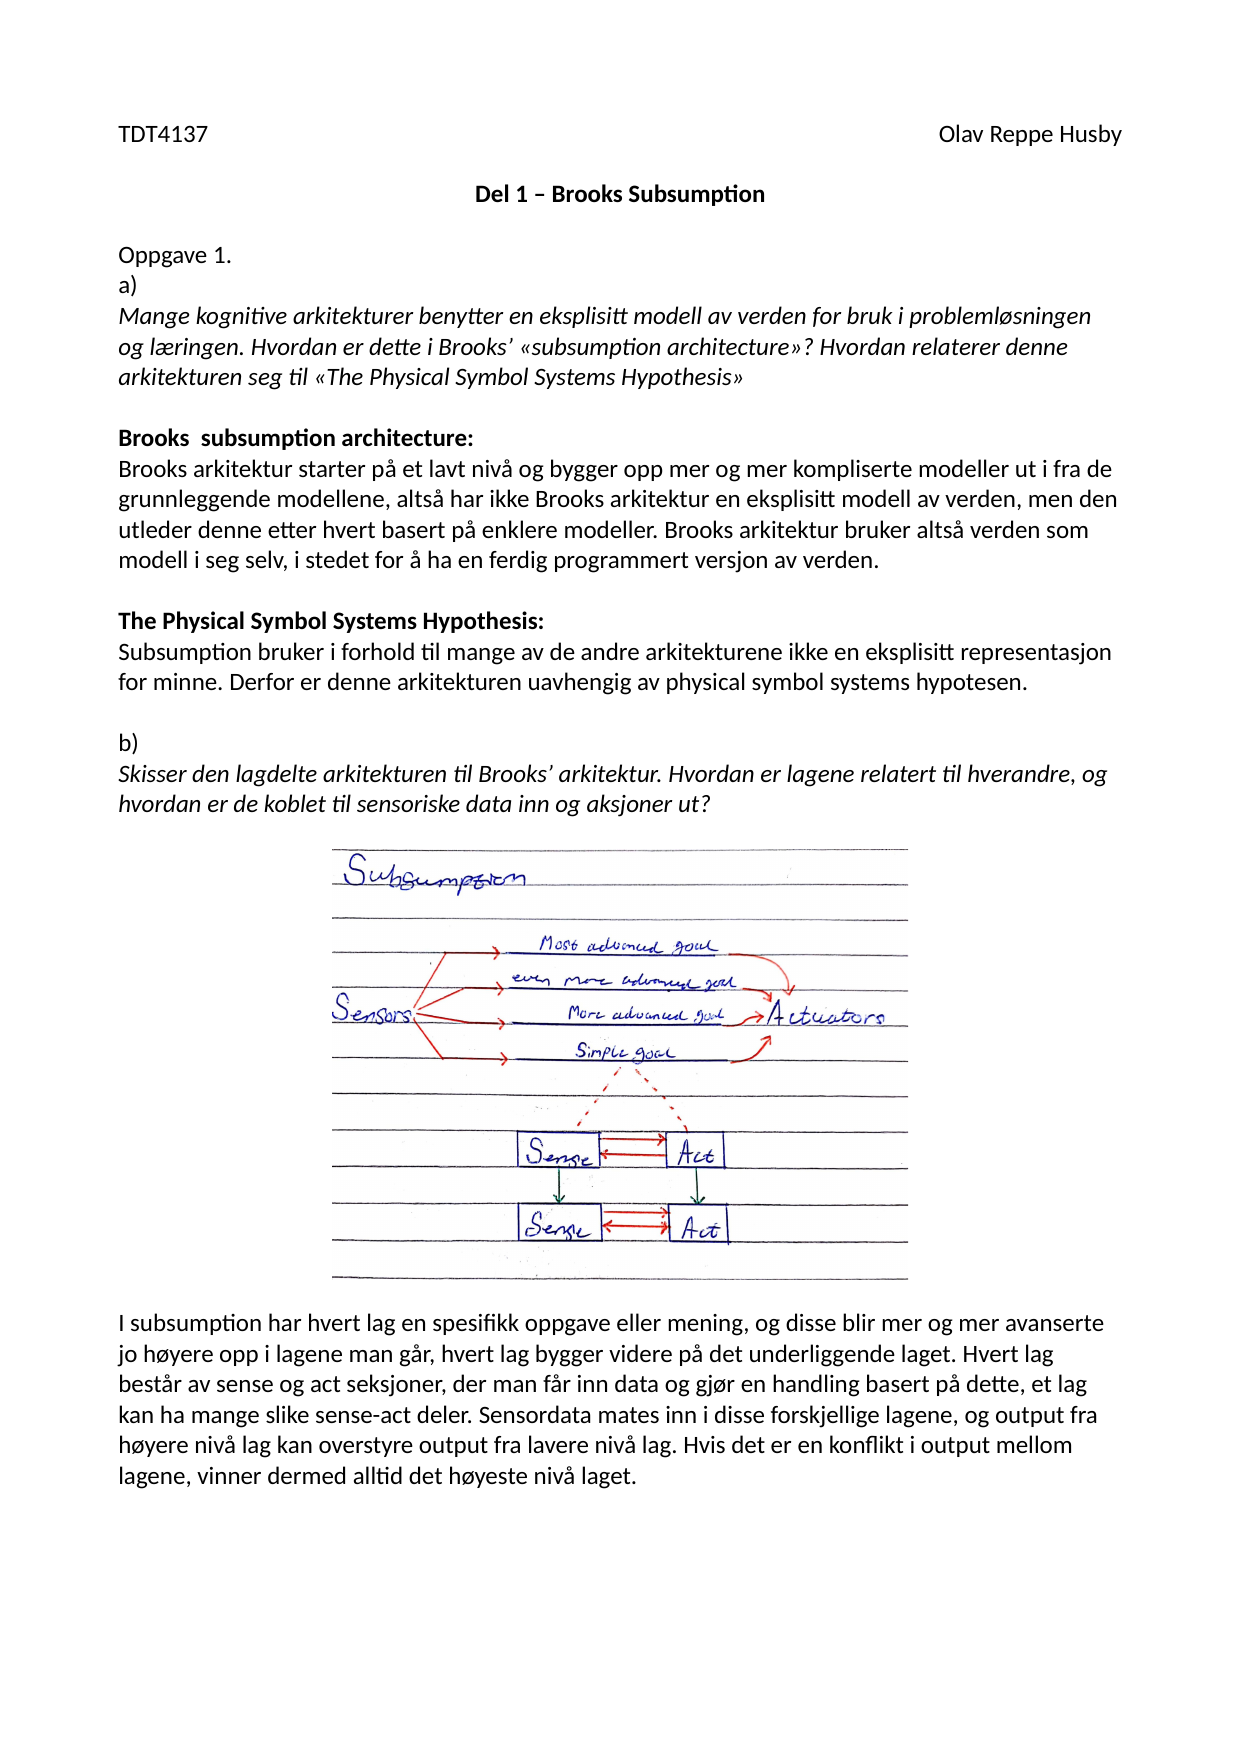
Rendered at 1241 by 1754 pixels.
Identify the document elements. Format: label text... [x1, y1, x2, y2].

picture [332, 849, 909, 1280]
text Subsumption bruker i forhold til mange av de andre arkitekturene ikke en eksplisitt representasjon for minne. Derfor er denne arkitekturen uavhengig av physical symbol systems hypotesen. [118, 636, 1122, 697]
text The Physical Symbol Systems Hypothesis: [118, 605, 1122, 636]
text Del 1 – Brooks Subsumption [118, 178, 1122, 209]
text b) [118, 727, 1122, 758]
text I subsumption har hvert lag en spesifikk oppgave eller mening, og disse blir mer og mer avanserte jo høyere opp i lagene man går, hvert lag bygger videre på det underliggende laget. Hvert lag består av sense og act seksjoner, der man får inn data og gjør en handling basert på dette, et lag kan ha mange slike sense-act deler. Sensordata mates inn i disse forskjellige lagene, og output fra høyere nivå lag kan overstyre output fra lavere nivå lag. Hvis det er en konflikt i output mellom lagene, vinner dermed alltid det høyeste nivå laget. [118, 1307, 1122, 1491]
text Brooks subsumption architecture: [118, 422, 1122, 453]
text Mange kognitive arkitekturer benytter en eksplisitt modell av verden for bruk i problemløsningen og læringen. Hvordan er dette i Brooks’ «subsumption architecture»? Hvordan relaterer denne arkitekturen seg til «The Physical Symbol Systems Hypothesis» [118, 300, 1122, 392]
text Brooks arkitektur starter på et lavt nivå og bygger opp mer og mer kompliserte modeller ut i fra de grunnleggende modellene, altså har ikke Brooks arkitektur en eksplisitt modell av verden, men den utleder denne etter hvert basert på enklere modeller. Brooks arkitektur bruker altså verden som modell i seg selv, i stedet for å ha en ferdig programmert versjon av verden. [118, 453, 1122, 575]
text Skisser den lagdelte arkitekturen til Brooks’ arkitektur. Hvordan er lagene relatert til hverandre, og hvordan er de koblet til sensoriske data inn og aksjoner ut? [118, 758, 1122, 819]
text a) [118, 270, 1122, 300]
text Oppgave 1. [118, 239, 1122, 270]
